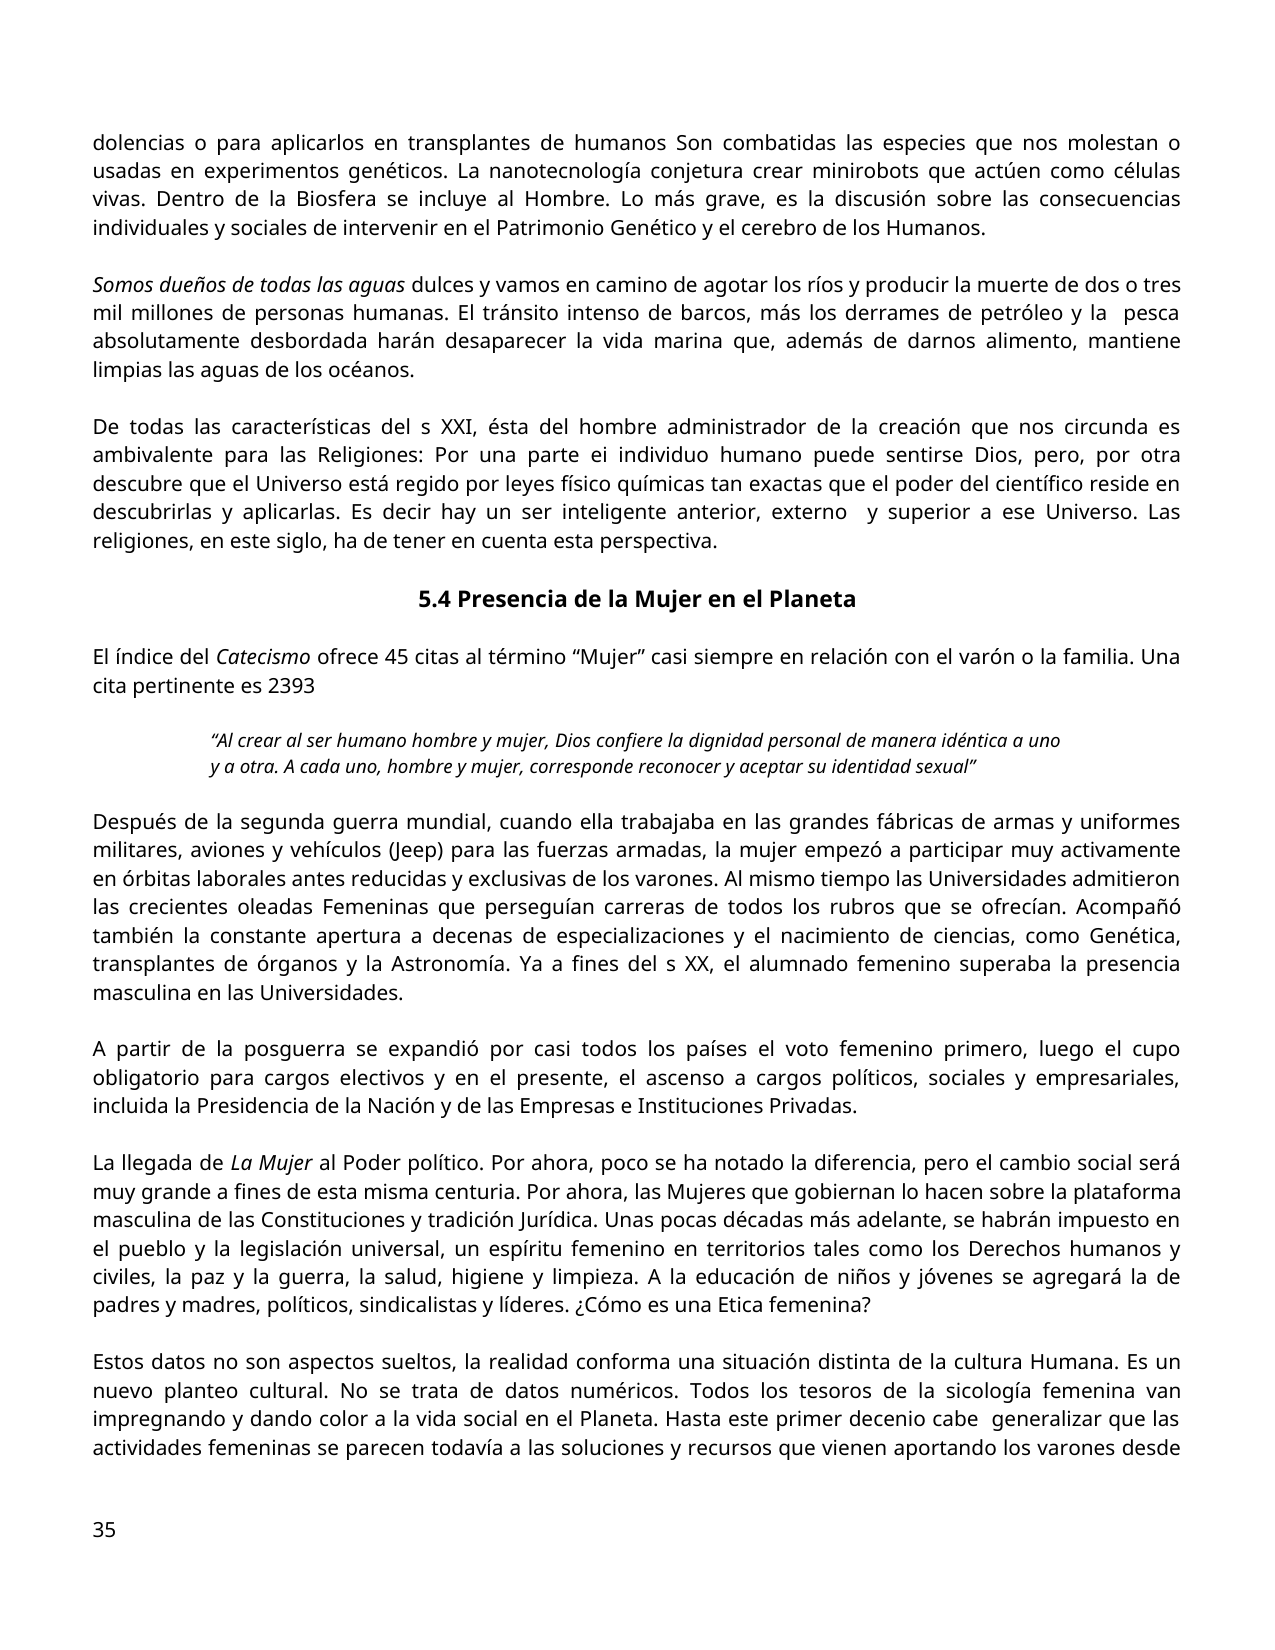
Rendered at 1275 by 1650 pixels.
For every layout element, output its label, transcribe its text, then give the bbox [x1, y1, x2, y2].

text A partir de la posguerra se expandió por casi todos los países el voto femenino primero, luego el cupo obligatorio para cargos electivos y en el presente, el ascenso a cargos políticos, sociales y empresariales, incluida la Presidencia de la Nación y de las Empresas e Instituciones Privadas. [92, 1034, 1182, 1120]
text Somos dueños de todas las aguas dulces y vamos en camino de agotar los ríos y producir la muerte de dos o tres mil millones de personas humanas. El tránsito intenso de barcos, más los derrames de petróleo y la pesca absolutamente desbordada harán desaparecer la vida marina que, además de darnos alimento, mantiene limpias las aguas de los océanos. [92, 270, 1182, 383]
text El índice del Catecismo ofrece 45 citas al término “Mujer” casi siempre en relación con el varón o la familia. Una cita pertinente es 2393 [92, 642, 1182, 699]
text De todas las características del s XXI, ésta del hombre administrador de la creación que nos circunda es ambivalente para las Religiones: Por una parte ei individuo humano puede sentirse Dios, pero, por otra descubre que el Universo está regido por leyes físico químicas tan exactas que el poder del científico reside en descubrirlas y aplicarlas. Es decir hay un ser inteligente anterior, externo y superior a ese Universo. Las religiones, en este siglo, ha de tener en cuenta esta perspectiva. [92, 412, 1182, 554]
subtitle 5.4 Presencia de la Mujer en el Planeta [269, 583, 1005, 614]
text Estos datos no son aspectos sueltos, la realidad conforma una situación distinta de la cultura Humana. Es un nuevo planteo cultural. No se trata de datos numéricos. Todos los tesoros de la sicología femenina van impregnando y dando color a la vida social en el Planeta. Hasta este primer decenio cabe generalizar que las actividades femeninas se parecen todavía a las soluciones y recursos que vienen aportando los varones desde [92, 1347, 1182, 1461]
text “Al crear al ser humano hombre y mujer, Dios confiere la dignidad personal de manera idéntica a uno y a otra. A cada uno, hombre y mujer, corresponde reconocer y aceptar su identidad sexual” [210, 728, 1064, 779]
text Después de la segunda guerra mundial, cuando ella trabajaba en las grandes fábricas de armas y uniformes militares, aviones y vehículos (Jeep) para las fuerzas armadas, la mujer empezó a participar muy activamente en órbitas laborales antes reducidas y exclusivas de los varones. Al mismo tiempo las Universidades admitieron las crecientes oleadas Femeninas que perseguían carreras de todos los rubros que se ofrecían. Acompañó también la constante apertura a decenas de especializaciones y el nacimiento de ciencias, como Genética, transplantes de órganos y la Astronomía. Ya a fines del s XX, el alumnado femenino superaba la presencia masculina en las Universidades. [92, 807, 1182, 1006]
text La llegada de La Mujer al Poder político. Por ahora, poco se ha notado la diferencia, pero el cambio social será muy grande a fines de esta misma centuria. Por ahora, las Mujeres que gobiernan lo hacen sobre la plataforma masculina de las Constituciones y tradición Jurídica. Unas pocas décadas más adelante, se habrán impuesto en el pueblo y la legislación universal, un espíritu femenino en territorios tales como los Derechos humanos y civiles, la paz y la guerra, la salud, higiene y limpieza. A la educación de niños y jóvenes se agregará la de padres y madres, políticos, sindicalistas y líderes. ¿Cómo es una Etica femenina? [92, 1148, 1182, 1319]
text dolencias o para aplicarlos en transplantes de humanos Son combatidas las especies que nos molestan o usadas en experimentos genéticos. La nanotecnología conjetura crear minirobots que actúen como células vivas. Dentro de la Biosfera se incluye al Hombre. Lo más grave, es la discusión sobre las consecuencias individuales y sociales de intervenir en el Patrimonio Genético y el cerebro de los Humanos. [92, 128, 1182, 241]
